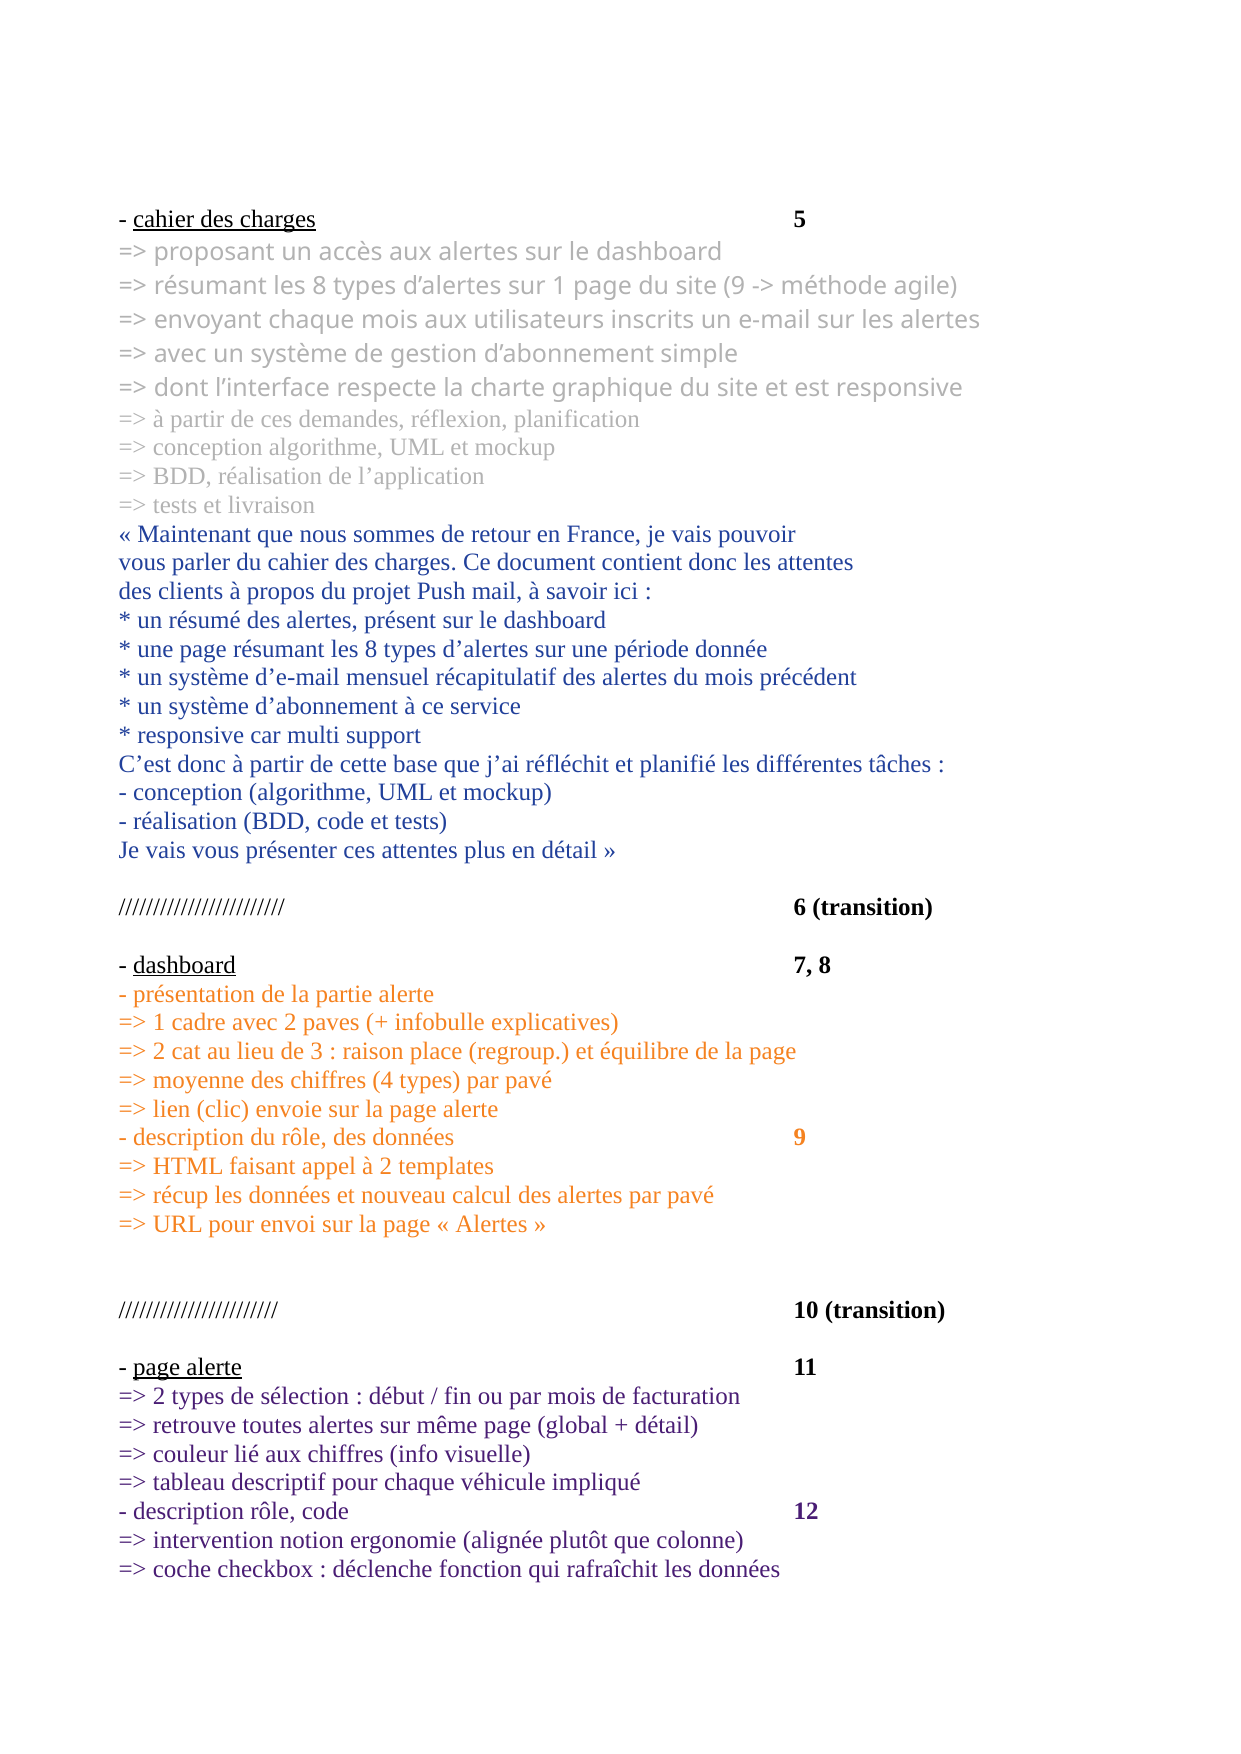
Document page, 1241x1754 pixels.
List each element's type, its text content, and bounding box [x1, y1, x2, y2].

text => coche checkbox : déclenche fonction qui rafraîchit les données [118, 1554, 1122, 1582]
text => résumant les 8 types d’alertes sur 1 page du site (9 -> méthode agile) [118, 267, 1122, 301]
text => 2 cat au lieu de 3 : raison place (regroup.) et équilibre de la page [118, 1036, 1122, 1065]
text * une page résumant les 8 types d’alertes sur une période donnée [118, 634, 1122, 662]
text => HTML faisant appel à 2 templates [118, 1151, 1122, 1180]
text - dashboard 7, 8 [118, 950, 1122, 979]
text - réalisation (BDD, code et tests) [118, 806, 1122, 835]
text => couleur lié aux chiffres (info visuelle) [118, 1439, 1122, 1467]
text * un résumé des alertes, présent sur le dashboard [118, 605, 1122, 634]
text vous parler du cahier des charges. Ce document contient donc les attentes [118, 547, 1122, 576]
text * responsive car multi support [118, 720, 1122, 749]
text des clients à propos du projet Push mail, à savoir ici : [118, 576, 1122, 605]
text - conception (algorithme, UML et mockup) [118, 777, 1122, 806]
text - présentation de la partie alerte [118, 979, 1122, 1007]
text => avec un système de gestion d’abonnement simple [118, 336, 1122, 369]
text C’est donc à partir de cette base que j’ai réfléchit et planifié les différentes tâches : [118, 749, 1122, 777]
text //////////////////////// 6 (transition) [118, 892, 1122, 921]
text => BDD, réalisation de l’application [118, 461, 1122, 490]
text => tests et livraison [118, 490, 1122, 519]
text => intervention notion ergonomie (alignée plutôt que colonne) [118, 1525, 1122, 1554]
text => moyenne des chiffres (4 types) par pavé [118, 1065, 1122, 1094]
text => conception algorithme, UML et mockup [118, 432, 1122, 461]
text - description rôle, code 12 [118, 1496, 1122, 1525]
text - page alerte 11 [118, 1352, 1122, 1381]
text => 1 cadre avec 2 paves (+ infobulle explicatives) [118, 1007, 1122, 1036]
text => récup les données et nouveau calcul des alertes par pavé [118, 1180, 1122, 1209]
text => URL pour envoi sur la page « Alertes » [118, 1209, 1122, 1237]
text - cahier des charges 5 [118, 204, 1122, 233]
text => lien (clic) envoie sur la page alerte [118, 1094, 1122, 1122]
text « Maintenant que nous sommes de retour en France, je vais pouvoir [118, 519, 1122, 547]
text - description du rôle, des données 9 [118, 1122, 1122, 1151]
text => retrouve toutes alertes sur même page (global + détail) [118, 1410, 1122, 1439]
text => 2 types de sélection : début / fin ou par mois de facturation [118, 1381, 1122, 1410]
text /////////////////////// 10 (transition) [118, 1295, 1122, 1324]
text * un système d’abonnement à ce service [118, 691, 1122, 720]
text => envoyant chaque mois aux utilisateurs inscrits un e-mail sur les alertes [118, 301, 1122, 336]
text => à partir de ces demandes, réflexion, planification [118, 404, 1122, 432]
text => tableau descriptif pour chaque véhicule impliqué [118, 1467, 1122, 1496]
text => dont l’interface respecte la charte graphique du site et est responsive [118, 369, 1122, 404]
text => proposant un accès aux alertes sur le dashboard [118, 233, 1122, 267]
text * un système d’e-mail mensuel récapitulatif des alertes du mois précédent [118, 662, 1122, 691]
text Je vais vous présenter ces attentes plus en détail » [118, 835, 1122, 864]
